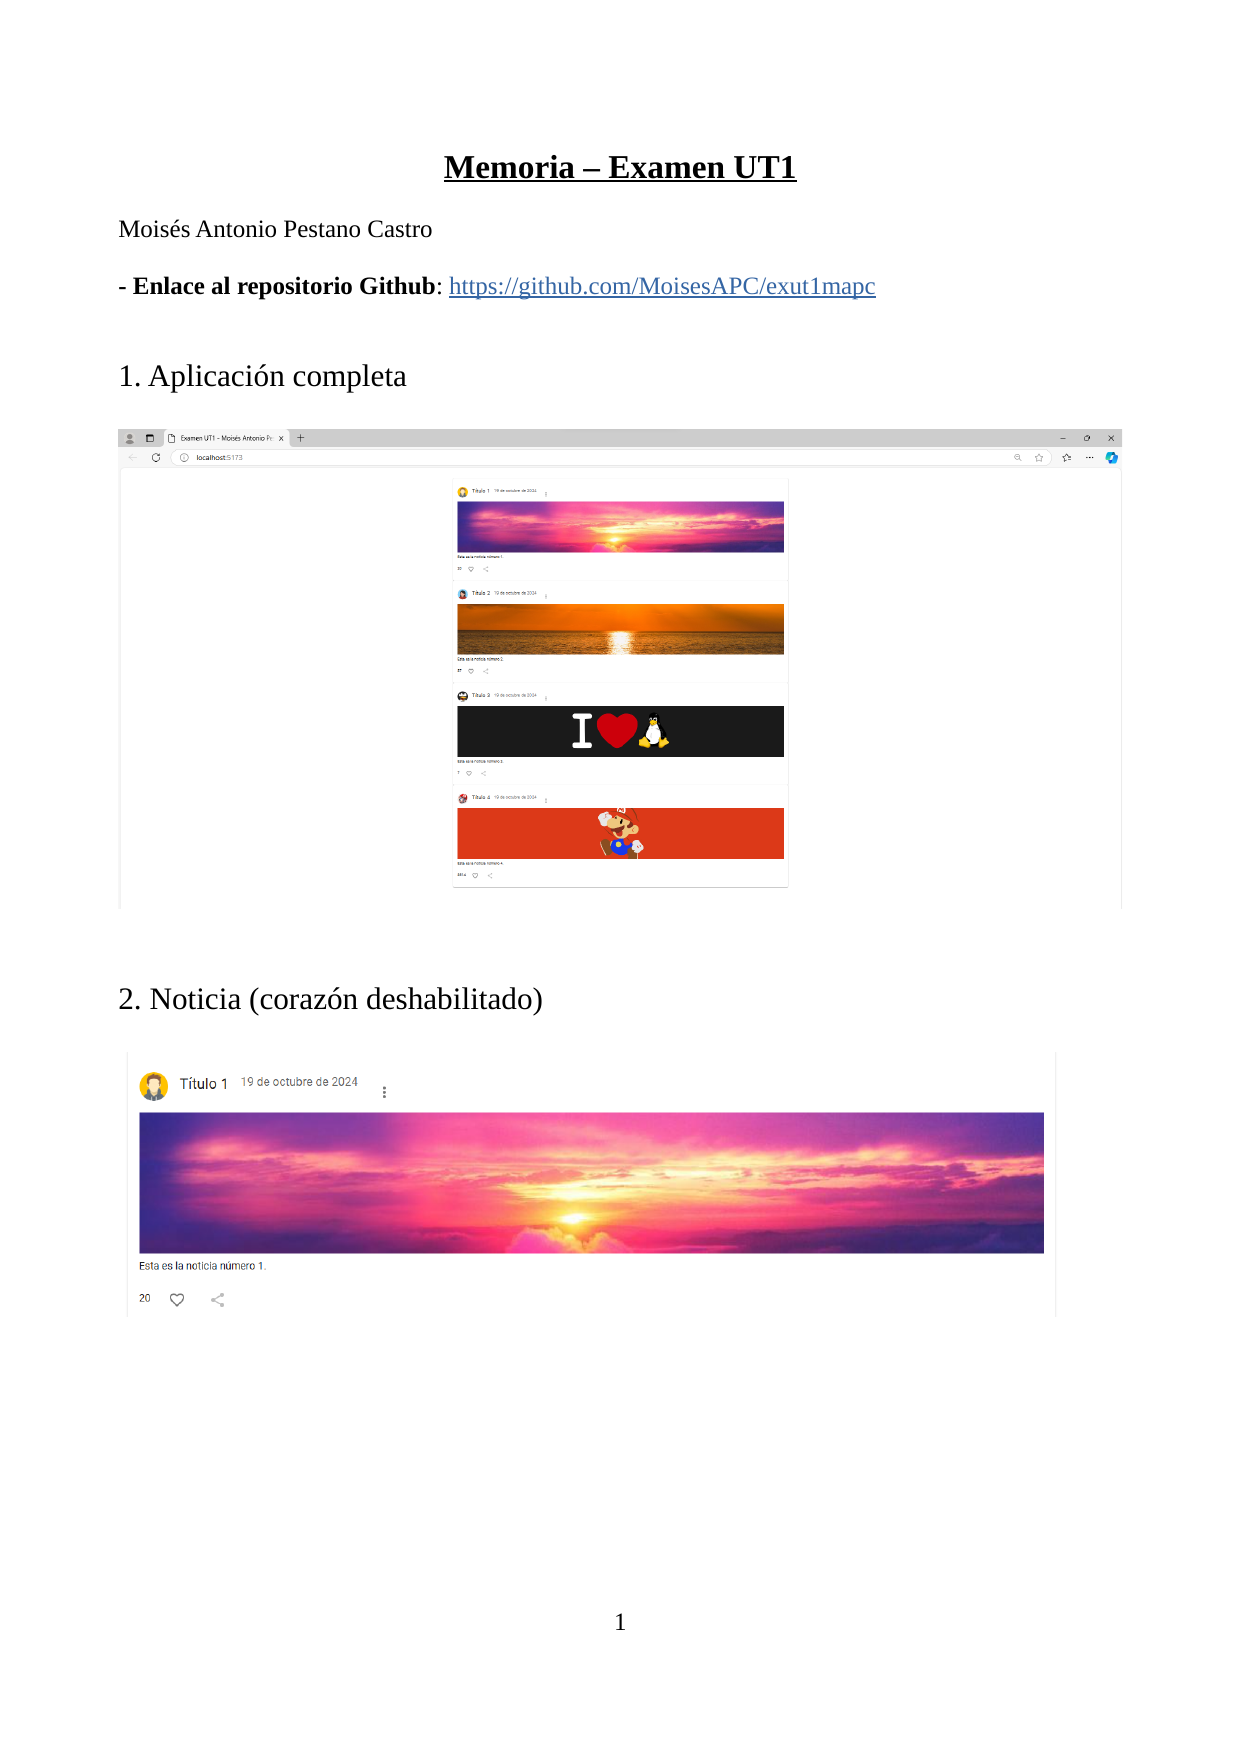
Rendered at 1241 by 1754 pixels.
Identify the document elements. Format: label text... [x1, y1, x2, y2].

text 1. Aplicación completa [118, 358, 1122, 394]
picture [118, 1052, 1123, 1317]
text Memoria – Examen UT1 [118, 147, 1122, 185]
text - Enlace al repositorio Github: https://github.com/MoisesAPC/exut1mapc [118, 271, 1122, 300]
picture [118, 429, 1123, 909]
text Moisés Antonio Pestano Castro [118, 214, 1122, 243]
text 2. Noticia (corazón deshabilitado) [118, 980, 1122, 1016]
